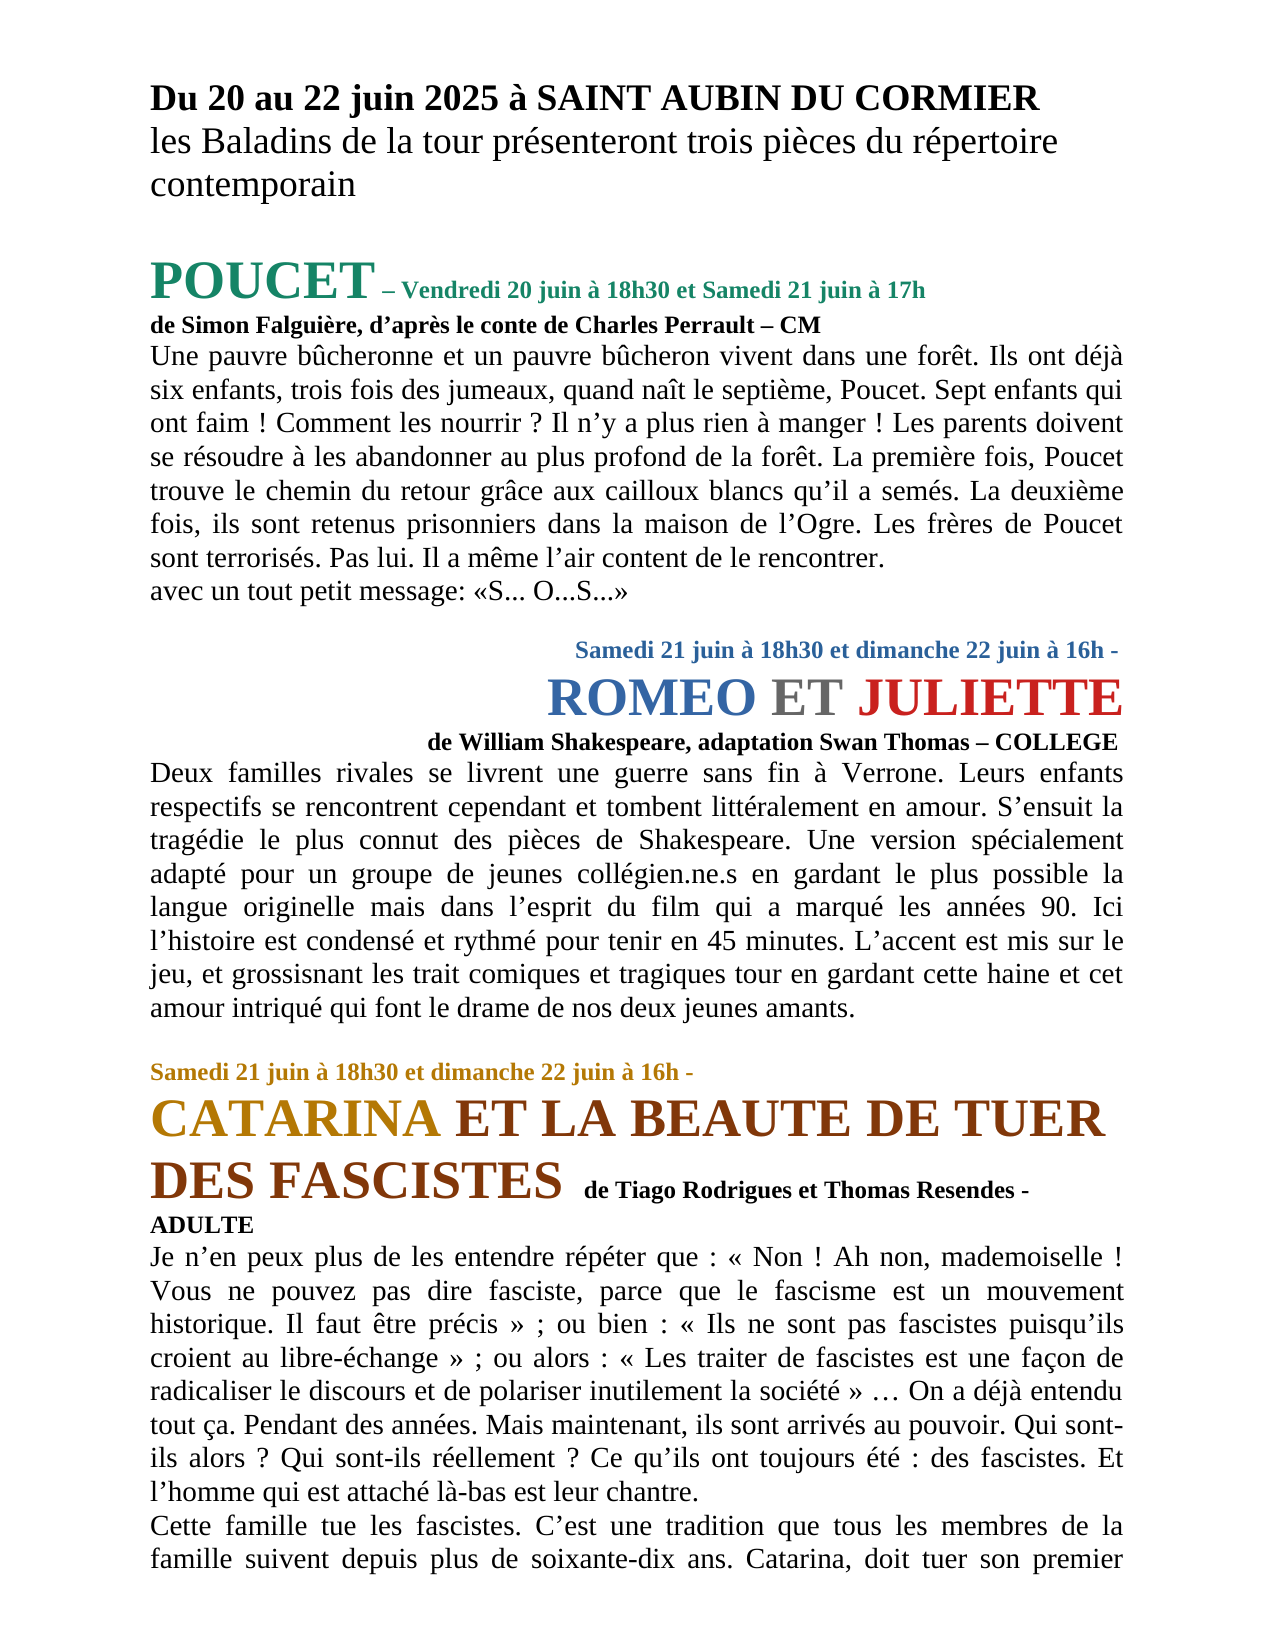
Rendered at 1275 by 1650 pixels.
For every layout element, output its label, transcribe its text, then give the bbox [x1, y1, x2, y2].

text POUCET – Vendredi 20 juin à 18h30 et Samedi 21 juin à 17h [150, 247, 1125, 310]
text les Baladins de la tour présenteront trois pièces du répertoire contemporain [150, 118, 1125, 204]
text Samedi 21 juin à 18h30 et dimanche 22 juin à 16h - [150, 636, 1125, 664]
text de Simon Falguière, d’après le conte de Charles Perrault – CM [150, 310, 1125, 338]
text avec un tout petit message: «S... O...S...» [150, 573, 1125, 607]
text de William Shakespeare, adaptation Swan Thomas – COLLEGE [150, 727, 1125, 755]
text Une pauvre bûcheronne et un pauvre bûcheron vivent dans une forêt. Ils ont déjà six enfants, trois fois des jumeaux, quand naît le septième, Poucet. Sept enfants qui ont faim ! Comment les nourrir ? Il n’y a plus rien à manger ! Les parents doivent se résoudre à les abandonner au plus profond de la forêt. La première fois, Poucet trouve le chemin du retour grâce aux cailloux blancs qu’il a semés. La deuxième fois, ils sont retenus prisonniers dans la maison de l’Ogre. Les frères de Poucet sont terrorisés. Pas lui. Il a même l’air content de le rencontrer. [150, 338, 1125, 573]
text Cette famille tue les fascistes. C’est une tradition que tous les membres de la famille suivent depuis plus de soixante-dix ans. Catarina, doit tuer son premier [150, 1508, 1125, 1575]
text Du 20 au 22 juin 2025 à SAINT AUBIN DU CORMIER [150, 75, 1125, 118]
text Deux familles rivales se livrent une guerre sans fin à Verrone. Leurs enfants respectifs se rencontrent cependant et tombent littéralement en amour. S’ensuit la tragédie le plus connut des pièces de Shakespeare. Une version spécialement adapté pour un groupe de jeunes collégien.ne.s en gardant le plus possible la langue originelle mais dans l’esprit du film qui a marqué les années 90. Ici l’histoire est condensé et rythmé pour tenir en 45 minutes. L’accent est mis sur le jeu, et grossisnant les trait comiques et tragiques tour en gardant cette haine et cet amour intriqué qui font le drame de nos deux jeunes amants. [150, 755, 1125, 1024]
text ROMEO ET JULIETTE [150, 664, 1125, 727]
text CATARINA ET LA BEAUTE DE TUER DES FASCISTES de Tiago Rodrigues et Thomas Resendes - ADULTE [150, 1086, 1125, 1239]
text Je n’en peux plus de les entendre répéter que : « Non ! Ah non, mademoiselle ! Vous ne pouvez pas dire fasciste, parce que le fascisme est un mouvement historique. Il faut être précis » ; ou bien : « Ils ne sont pas fascistes puisqu’ils croient au libre-échange » ; ou alors : « Les traiter de fascistes est une façon de radicaliser le discours et de polariser inutilement la société » … On a déjà entendu tout ça. Pendant des années. Mais maintenant, ils sont arrivés au pouvoir. Qui sont-ils alors ? Qui sont-ils réellement ? Ce qu’ils ont toujours été : des fascistes. Et l’homme qui est attaché là-bas est leur chantre. [150, 1239, 1125, 1508]
text Samedi 21 juin à 18h30 et dimanche 22 juin à 16h - [150, 1057, 1125, 1086]
